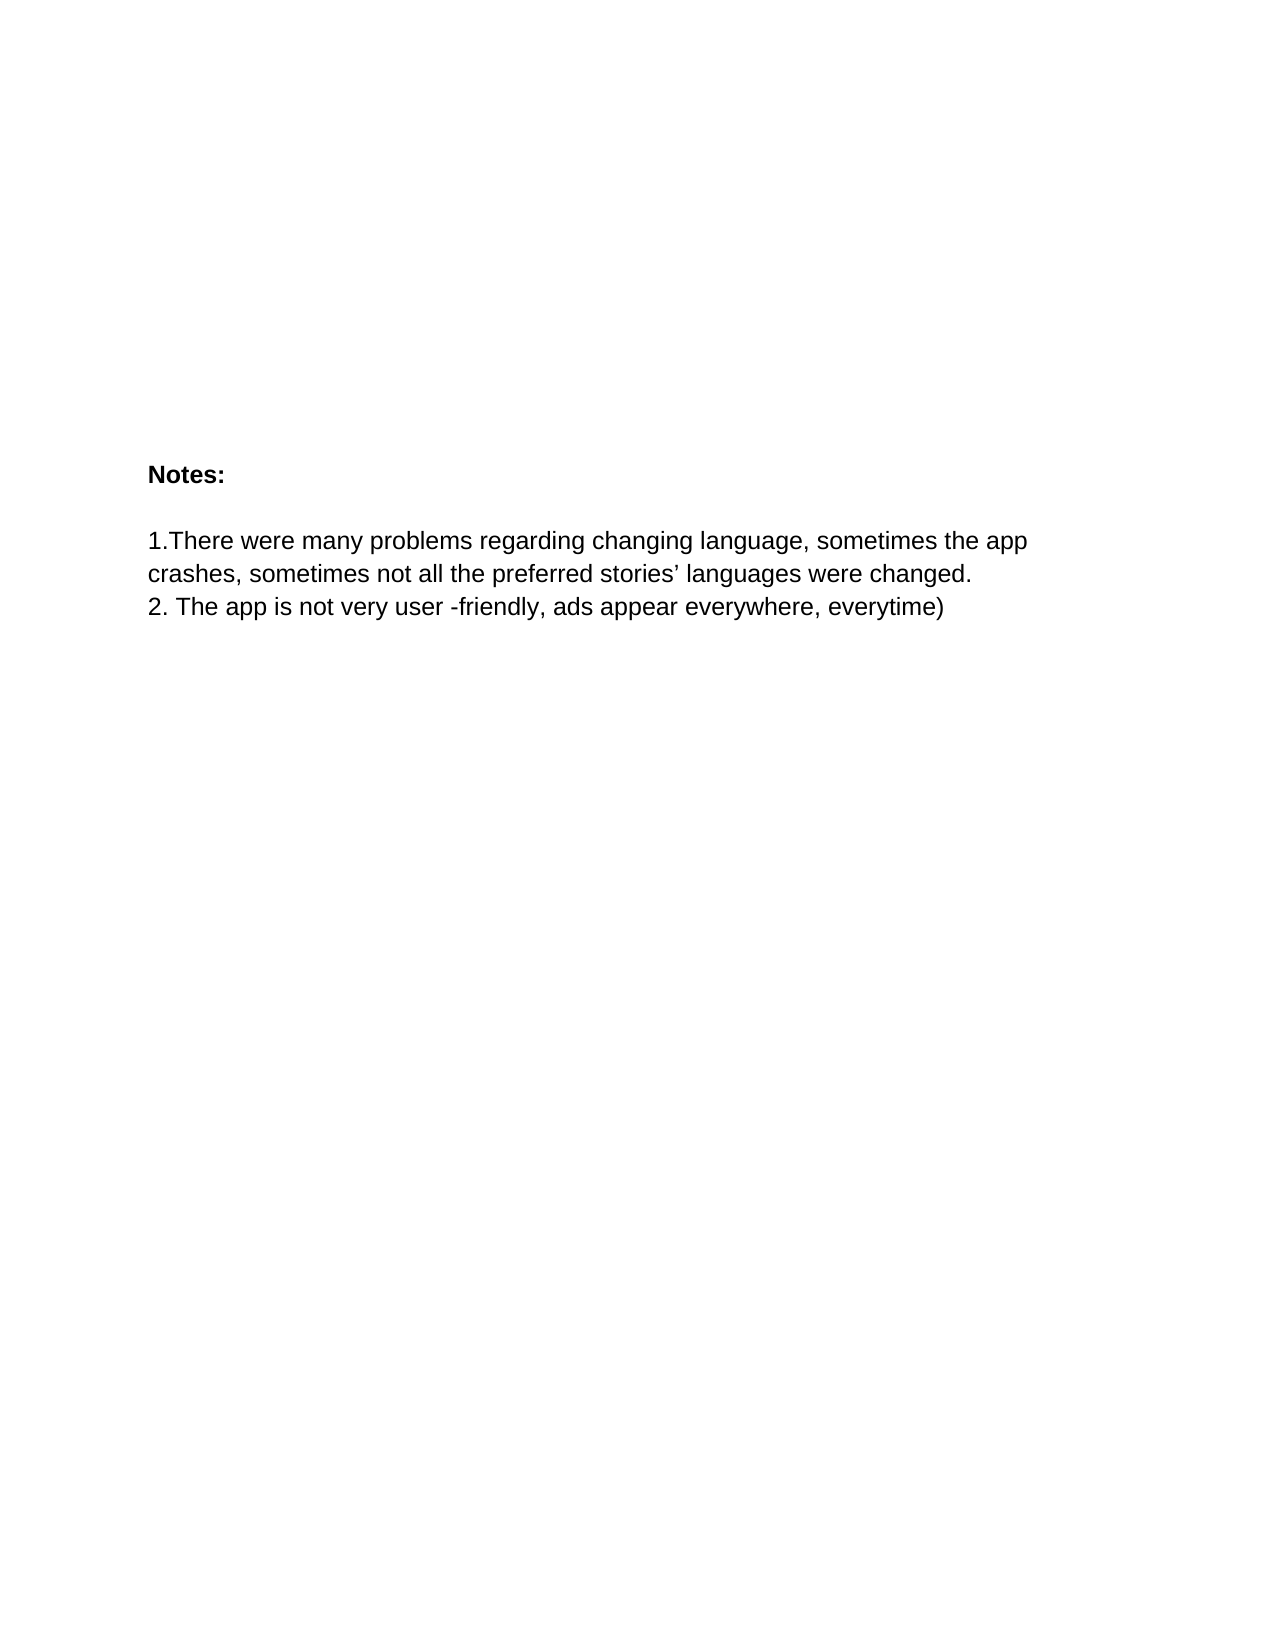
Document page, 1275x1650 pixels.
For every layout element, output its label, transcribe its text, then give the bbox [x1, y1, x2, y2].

text 2. The app is not very user -friendly, ads appear everywhere, everytime) [148, 592, 1125, 621]
text Notes: [148, 460, 1125, 489]
text 1.There were many problems regarding changing language, sometimes the app crashes, sometimes not all the preferred stories’ languages were changed. [148, 526, 1125, 588]
